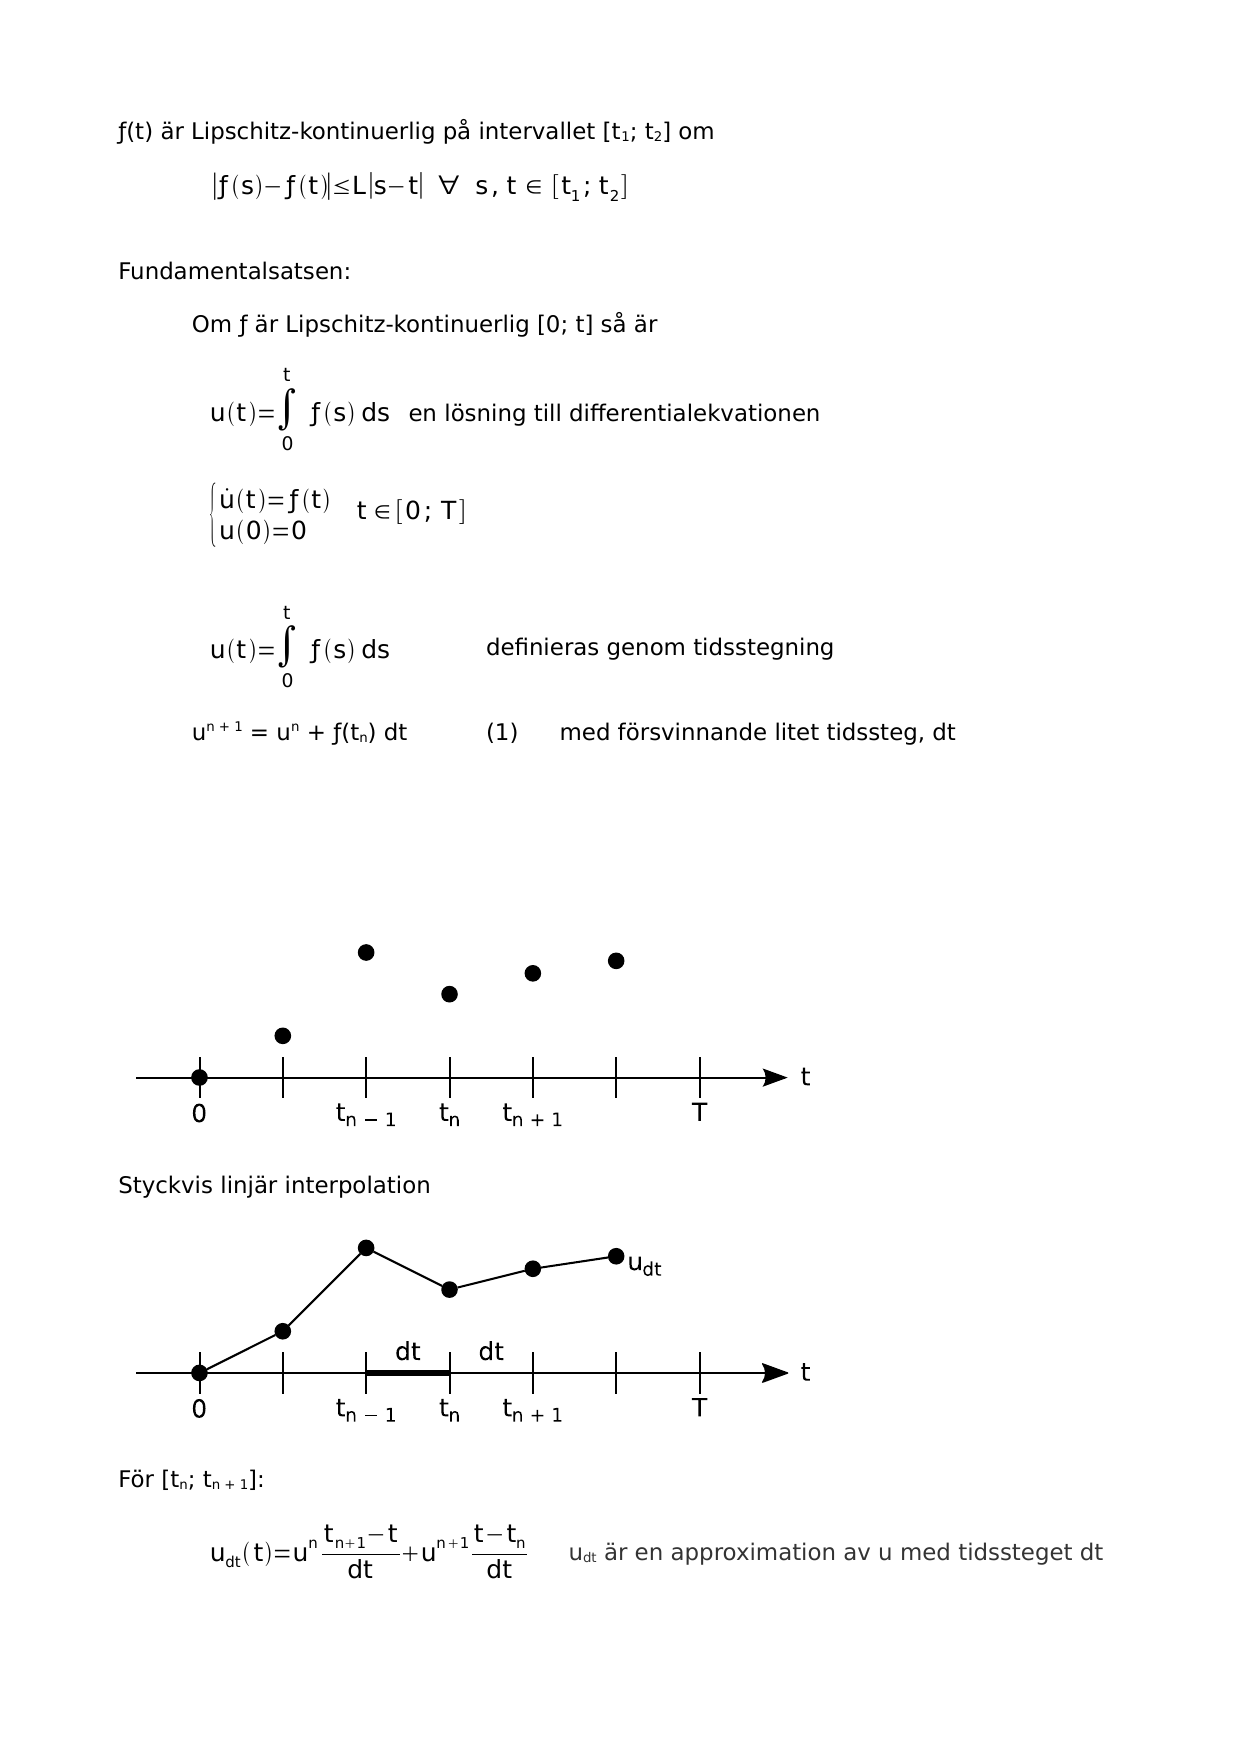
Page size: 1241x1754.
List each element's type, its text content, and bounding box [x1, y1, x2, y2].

text definieras genom tidsstegning [118, 602, 1122, 692]
text För [tn; tn + 1]: [118, 1466, 1122, 1492]
text udt är en approximation av u med tidssteget dt [118, 1519, 1122, 1585]
text en lösning till differentialekvationen [118, 365, 1122, 455]
text ƒ(t) är Lipschitz-kontinuerlig på intervallet [t1; t2] om [118, 118, 1122, 145]
text Fundamentalsatsen: [118, 258, 1122, 285]
text Om ƒ är Lipschitz-kontinuerlig [0; t] så är [118, 311, 1122, 338]
text Styckvis linjär interpolation [118, 1172, 1122, 1199]
text un + 1 = un + ƒ(tn) dt (1) med försvinnande litet tidssteg, dt [118, 719, 1122, 746]
